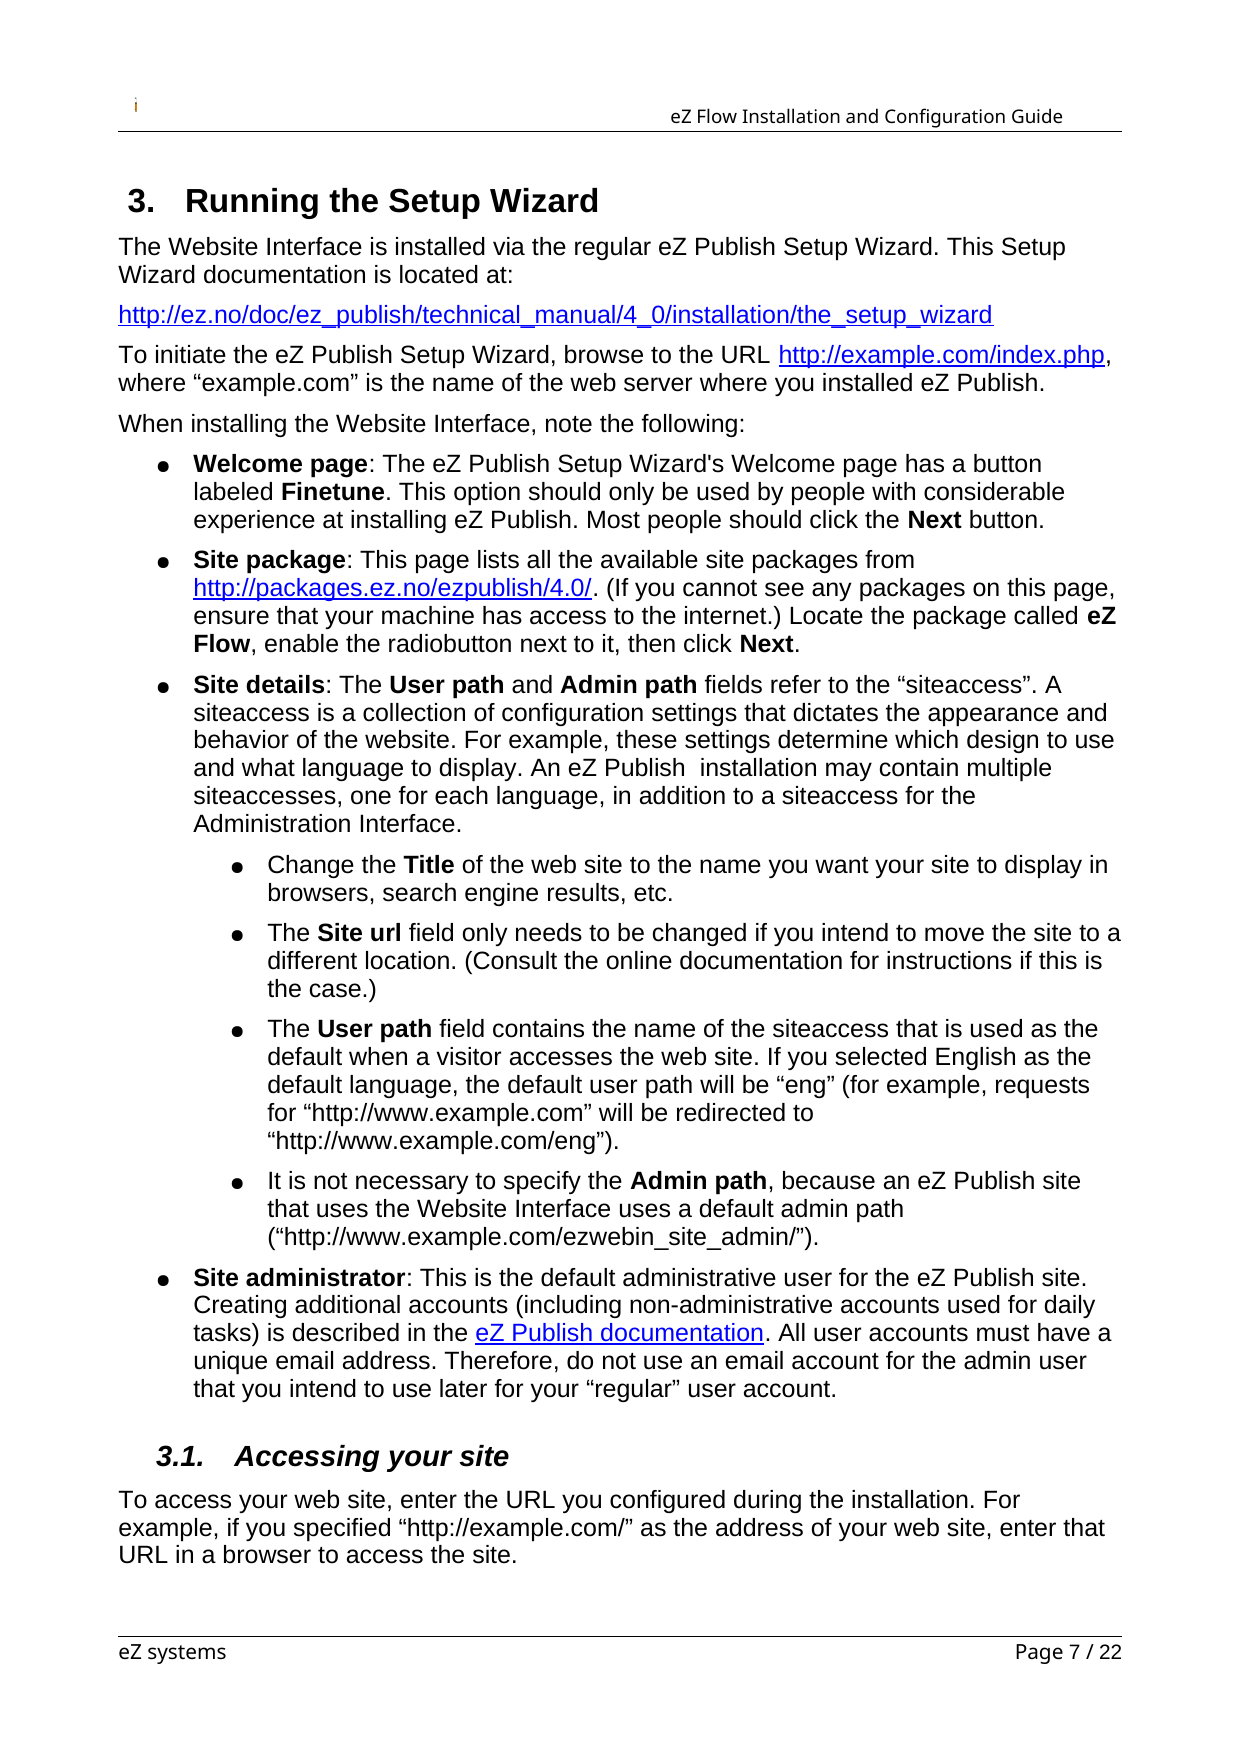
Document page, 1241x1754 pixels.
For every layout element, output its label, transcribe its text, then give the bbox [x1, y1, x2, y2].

list Change the Title of the web site to the name you want your site to display in browsers, search engine results, etc. [229, 850, 1122, 906]
text The Website Interface is installed via the regular eZ Publish Setup Wizard. This Setup Wizard documentation is located at: [118, 232, 1122, 288]
list Site details: The User path and Admin path fields refer to the “siteaccess”. A siteaccess is a collection of configuration settings that dictates the appearance and behavior of the website. For example, these settings determine which design to use and what language to display. An eZ Publish installation may contain multiple siteaccesses, one for each language, in addition to a siteaccess for the Administration Interface. [156, 670, 1122, 838]
list The User path field contains the name of the siteaccess that is used as the default when a visitor accesses the web site. If you selected English as the default language, the default user path will be “eng” (for example, requests for “http://www.example.com” will be redirected to “http://www.example.com/eng”). [229, 1015, 1122, 1154]
subtitle Accessing your site [148, 1440, 1122, 1473]
list Welcome page: The eZ Publish Setup Wizard's Welcome page has a button labeled Finetune. This option should only be used by people with considerable experience at installing eZ Publish. Most people should click the Next button. [156, 450, 1122, 534]
list Site administrator: This is the default administrative user for the eZ Publish site. Creating additional accounts (including non-administrative accounts used for daily tasks) is described in the eZ Publish documentation. All user accounts must have a unique email address. Therefore, do not use an email account for the admin user that you intend to use later for your “regular” user account. [156, 1263, 1122, 1403]
text http://ez.no/doc/ez_publish/technical_manual/4_0/installation/the_setup_wizard [118, 301, 1122, 329]
list Site package: This page lists all the available site packages from http://packages.ez.no/ezpublish/4.0/. (If you cannot see any packages on this page, ensure that your machine has access to the internet.) Locate the package called eZ Flow, enable the radiobutton next to it, then click Next. [156, 546, 1122, 658]
text When installing the Website Interface, note the following: [118, 409, 1122, 437]
list The Site url field only needs to be changed if you intend to move the site to a different location. (Consult the online documentation for instructions if this is the case.) [229, 919, 1122, 1002]
list It is not necessary to specify the Admin path, because an eZ Publish site that uses the Website Interface uses a default admin path (“http://www.example.com/ezwebin_site_admin/”). [229, 1167, 1122, 1251]
text To initiate the eZ Publish Setup Wizard, browse to the URL http://example.com/index.php, where “example.com” is the name of the web server where you installed eZ Publish. [118, 341, 1122, 397]
subtitle Running the Setup Wizard [118, 183, 1122, 220]
text To access your web site, enter the URL you configured during the installation. For example, if you specified “http://example.com/” as the address of your web site, enter that URL in a browser to access the site. [118, 1486, 1122, 1569]
